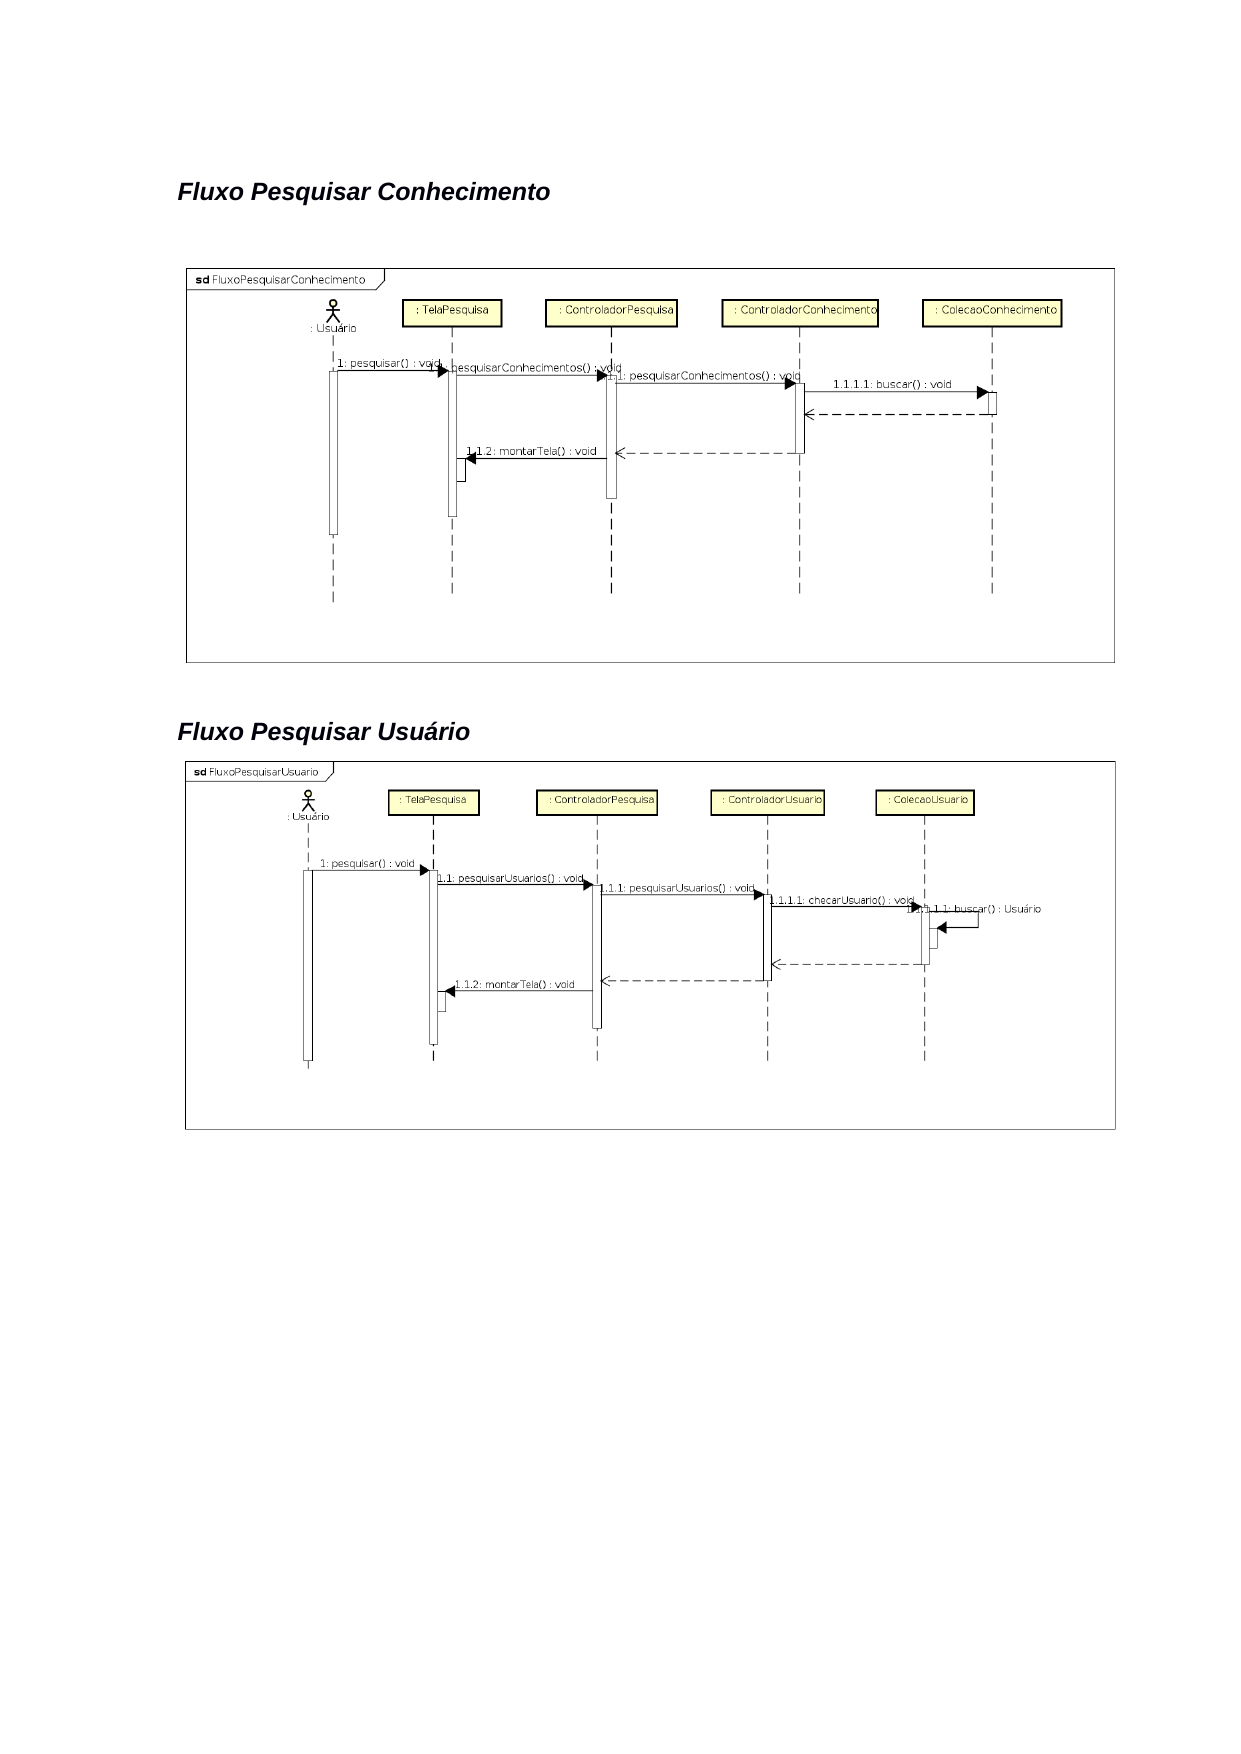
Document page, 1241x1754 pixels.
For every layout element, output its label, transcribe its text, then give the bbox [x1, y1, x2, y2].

picture [177, 259, 1123, 671]
text Fluxo Pesquisar Usuário [177, 716, 1122, 745]
picture [177, 753, 1123, 1137]
text Fluxo Pesquisar Conhecimento [177, 177, 1122, 206]
